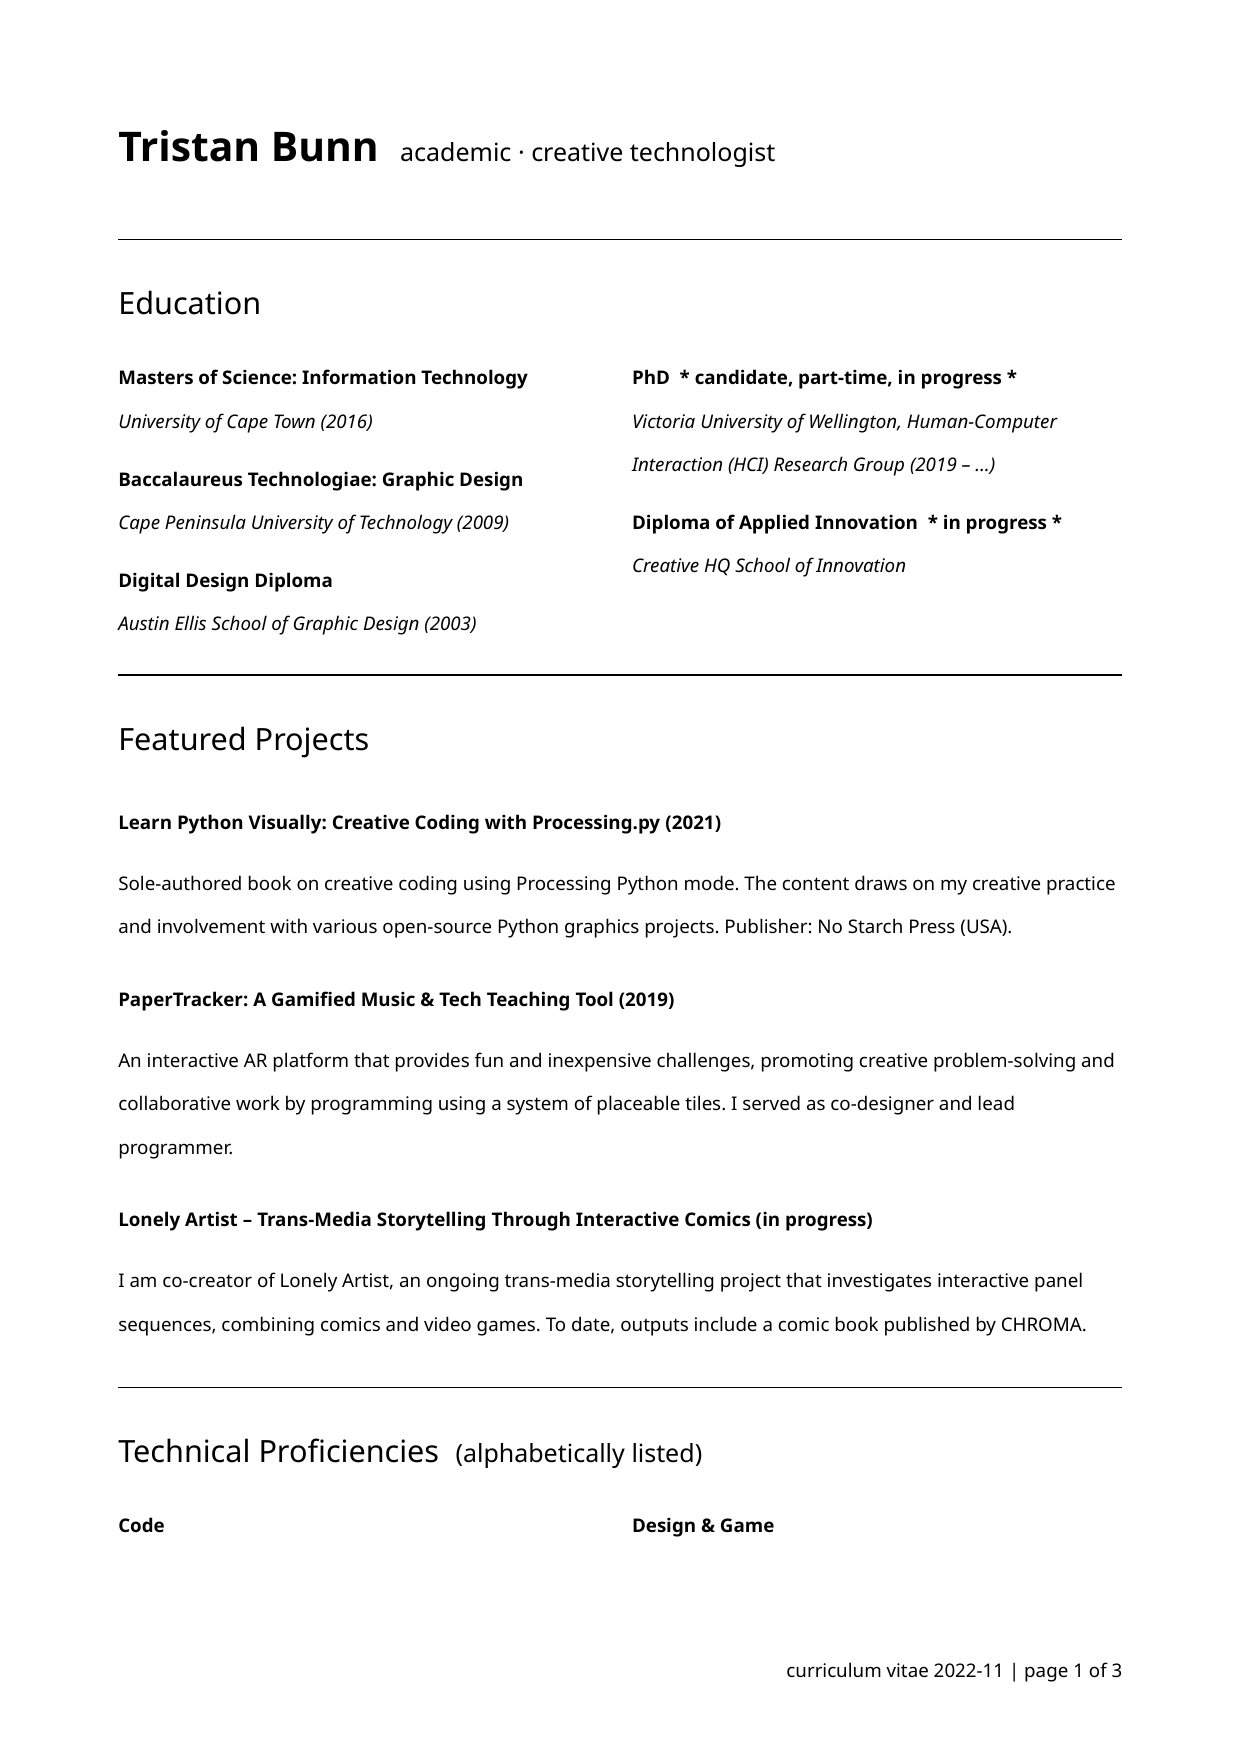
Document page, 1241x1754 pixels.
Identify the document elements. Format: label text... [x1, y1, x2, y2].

table_header [590, 359, 632, 657]
subtitle Tristan Bunn academic · creative technologist [118, 118, 1122, 174]
subtitle Lonely Artist – Trans-Media Storytelling Through Interactive Comics (in progress) [118, 1207, 1122, 1232]
subtitle Technical Proficiencies (alphabetically listed) [118, 1388, 1122, 1471]
text An interactive AR platform that provides fun and inexpensive challenges, promoting creative problem-solving and collaborative work by programming using a system of placeable tiles. I served as co-designer and lead programmer. [118, 1047, 1122, 1159]
subtitle Learn Python Visually: Creative Coding with Processing.py (2021) [118, 809, 1122, 835]
subtitle Education [118, 240, 1122, 323]
text I am co-creator of Lonely Artist, an ongoing trans-media storytelling project that investigates interactive panel sequences, combining comics and video games. To date, outputs include a comic book published by CHROMA. [118, 1268, 1122, 1337]
subtitle PaperTracker: A Gamified Music & Tech Teaching Tool (2019) [118, 986, 1122, 1012]
table_header Design & Game [632, 1507, 1122, 1559]
table_header PhD * candidate, part-time, in progress * Victoria University of Wellington, Human-Computer Interaction (HCI) Research Group (2019 – …) Diploma of Applied Innovation * in progress * Creative HQ School of Innovation [632, 359, 1122, 657]
subtitle Featured Projects [118, 676, 1122, 759]
table_header Masters of Science: Information Technology University of Cape Town (2016) Baccalaureus Technologiae: Graphic Design Cape Peninsula University of Technology (2009) Digital Design Diploma Austin Ellis School of Graphic Design (2003) [118, 359, 590, 657]
table_header Code [118, 1507, 590, 1559]
table_header [590, 1507, 632, 1559]
text Sole-authored book on creative coding using Processing Python mode. The content draws on my creative practice and involvement with various open-source Python graphics projects. Publisher: No Starch Press (USA). [118, 870, 1122, 939]
